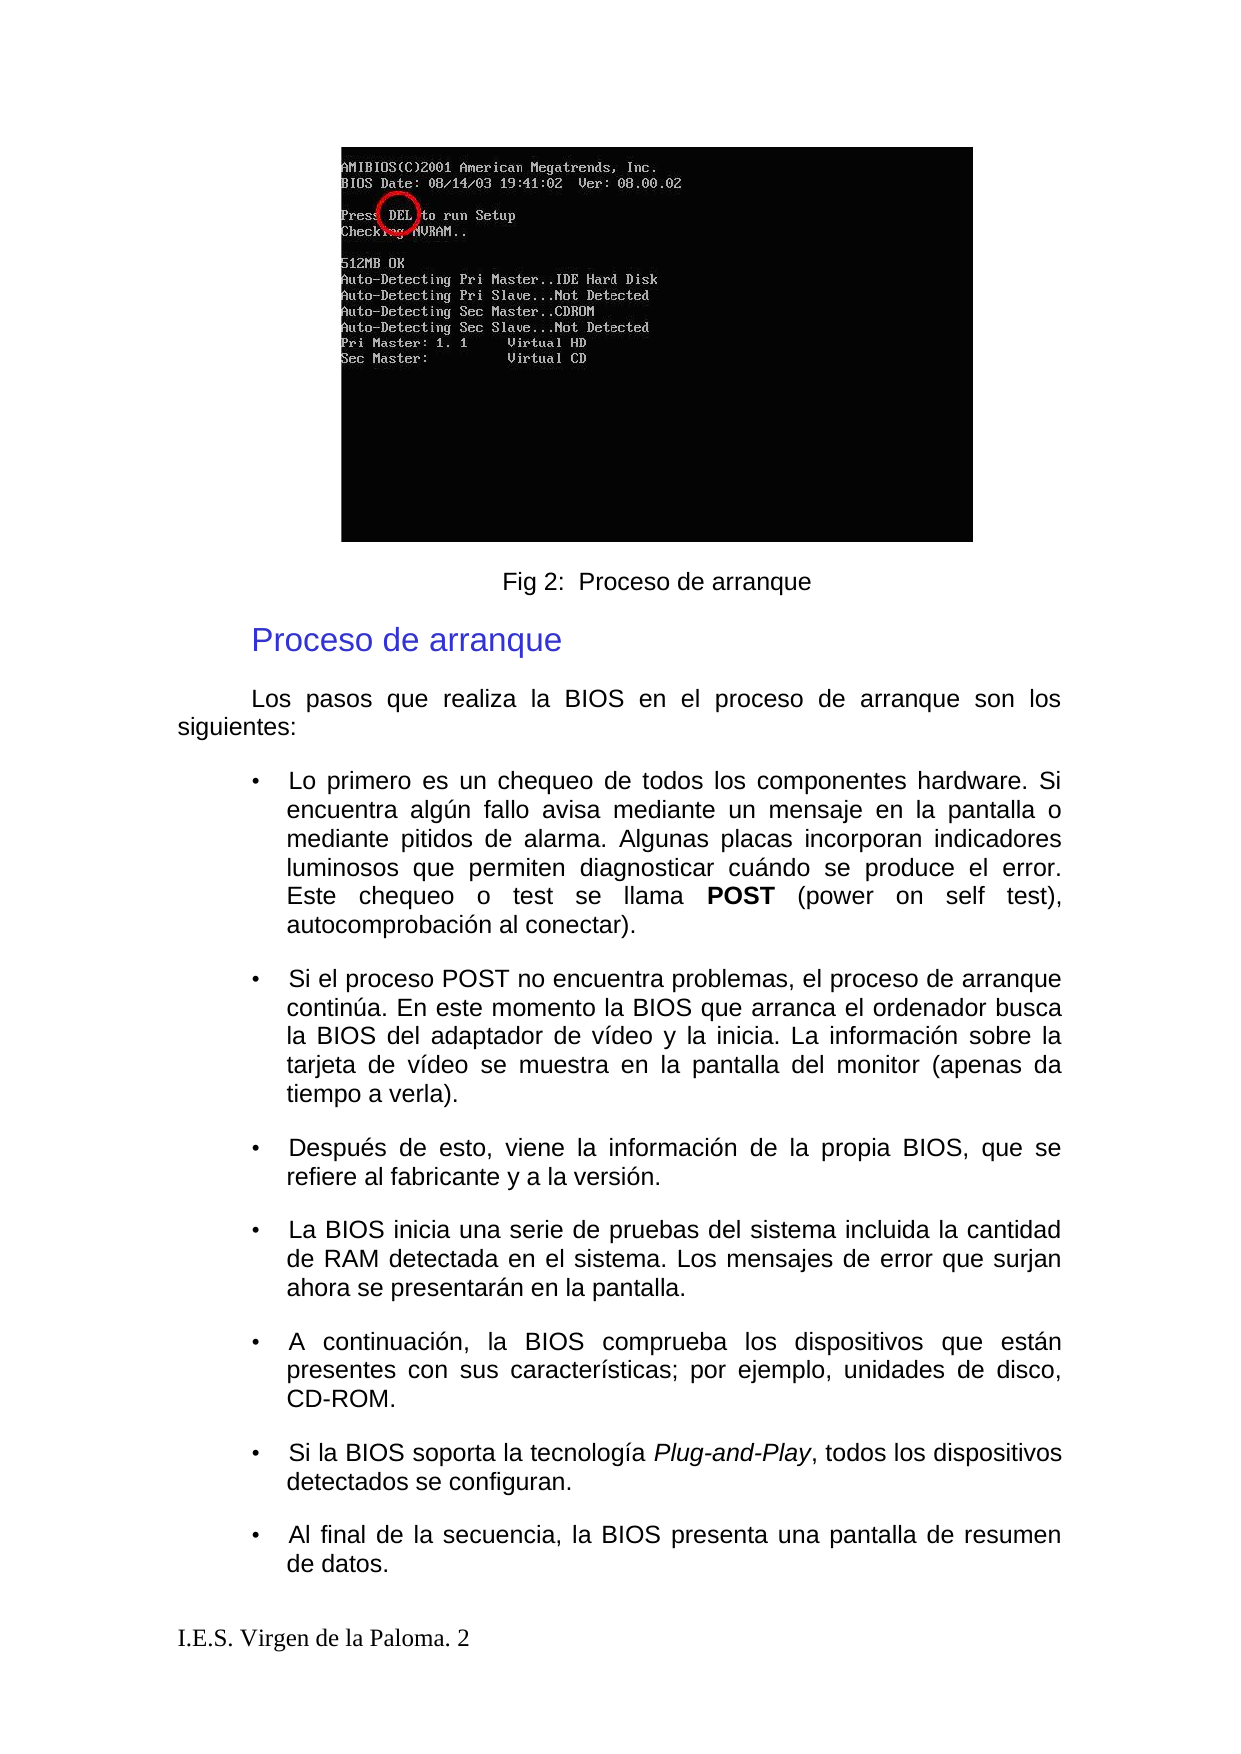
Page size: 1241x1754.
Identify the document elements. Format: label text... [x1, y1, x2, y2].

text Proceso de arranque [177, 620, 1063, 659]
list Si el proceso POST no encuentra problemas, el proceso de arranque continúa. En este momento la BIOS que arranca el ordenador busca la BIOS del adaptador de vídeo y la inicia. La información sobre la tarjeta de vídeo se muestra en la pantalla del monitor (apenas da tiempo a verla). [251, 964, 1063, 1108]
picture [341, 147, 973, 542]
text Fig 2: Proceso de arranque [251, 566, 1063, 595]
text Los pasos que realiza la BIOS en el proceso de arranque son los siguientes: [177, 684, 1063, 741]
list Lo primero es un chequeo de todos los componentes hardware. Si encuentra algún fallo avisa mediante un mensaje en la pantalla o mediante pitidos de alarma. Algunas placas incorporan indicadores luminosos que permiten diagnosticar cuándo se produce el error. Este chequeo o test se llama POST (power on self test), autocomprobación al conectar). [251, 766, 1063, 939]
list La BIOS inicia una serie de pruebas del sistema incluida la cantidad de RAM detectada en el sistema. Los mensajes de error que surjan ahora se presentarán en la pantalla. [251, 1215, 1063, 1302]
list Al final de la secuencia, la BIOS presenta una pantalla de resumen de datos. [251, 1521, 1063, 1578]
list Si la BIOS soporta la tecnología Plug-and-Play, todos los dispositivos detectados se configuran. [251, 1438, 1063, 1496]
list Después de esto, viene la información de la propia BIOS, que se refiere al fabricante y a la versión. [251, 1133, 1063, 1190]
list A continuación, la BIOS comprueba los dispositivos que están presentes con sus características; por ejemplo, unidades de disco, CD-ROM. [251, 1327, 1063, 1413]
